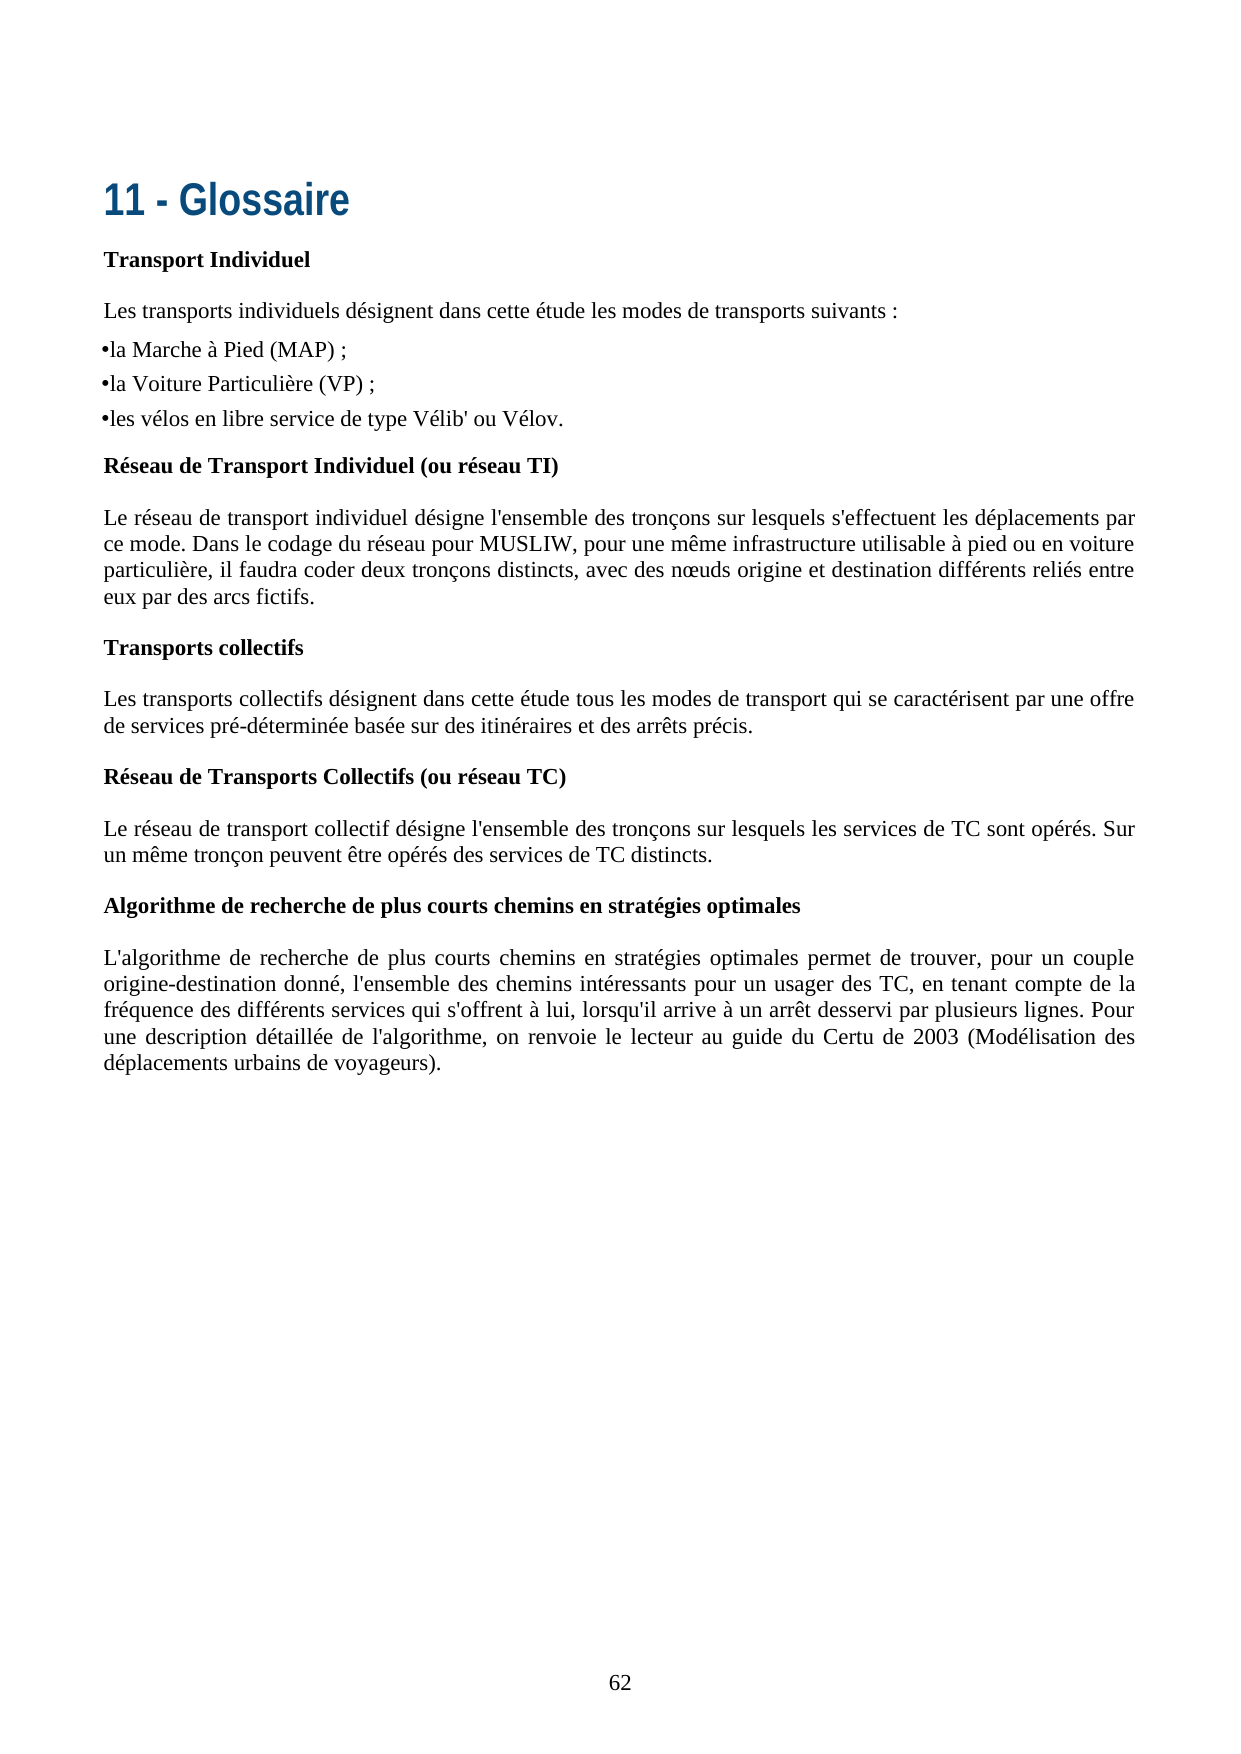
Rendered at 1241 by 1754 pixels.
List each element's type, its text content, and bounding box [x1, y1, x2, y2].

list la Marche à Pied (MAP) ; [101, 336, 1142, 362]
subtitle Glossaire [103, 172, 1137, 225]
text Les transports collectifs désignent dans cette étude tous les modes de transport qui se caractérisent par une offre de services pré-déterminée basée sur des itinéraires et des arrêts précis. [103, 686, 1137, 738]
text Le réseau de transport collectif désigne l'ensemble des tronçons sur lesquels les services de TC sont opérés. Sur un même tronçon peuvent être opérés des services de TC distincts. [103, 814, 1137, 867]
list la Voiture Particulière (VP) ; [101, 371, 1142, 397]
text Réseau de Transport Individuel (ou réseau TI) [103, 452, 1137, 479]
text L'algorithme de recherche de plus courts chemins en stratégies optimales permet de trouver, pour un couple origine-destination donné, l'ensemble des chemins intéressants pour un usager des TC, en tenant compte de la fréquence des différents services qui s'offrent à lui, lorsqu'il arrive à un arrêt desservi par plusieurs lignes. Pour une description détaillée de l'algorithme, on renvoie le lecteur au guide du Certu de 2003 (Modélisation des déplacements urbains de voyageurs). [103, 944, 1137, 1075]
text Transports collectifs [103, 634, 1137, 661]
text Transport Individuel [103, 246, 1137, 272]
text Le réseau de transport individuel désigne l'ensemble des tronçons sur lesquels s'effectuent les déplacements par ce mode. Dans le codage du réseau pour MUSLIW, pour une même infrastructure utilisable à pied ou en voiture particulière, il faudra coder deux tronçons distincts, avec des nœuds origine et destination différents reliés entre eux par des arcs fictifs. [103, 504, 1137, 609]
list les vélos en libre service de type Vélib' ou Vélov. [101, 405, 1142, 432]
text Les transports individuels désignent dans cette étude les modes de transports suivants : [103, 297, 1137, 323]
text Algorithme de recherche de plus courts chemins en stratégies optimales [103, 892, 1137, 919]
text Réseau de Transports Collectifs (ou réseau TC) [103, 763, 1137, 789]
